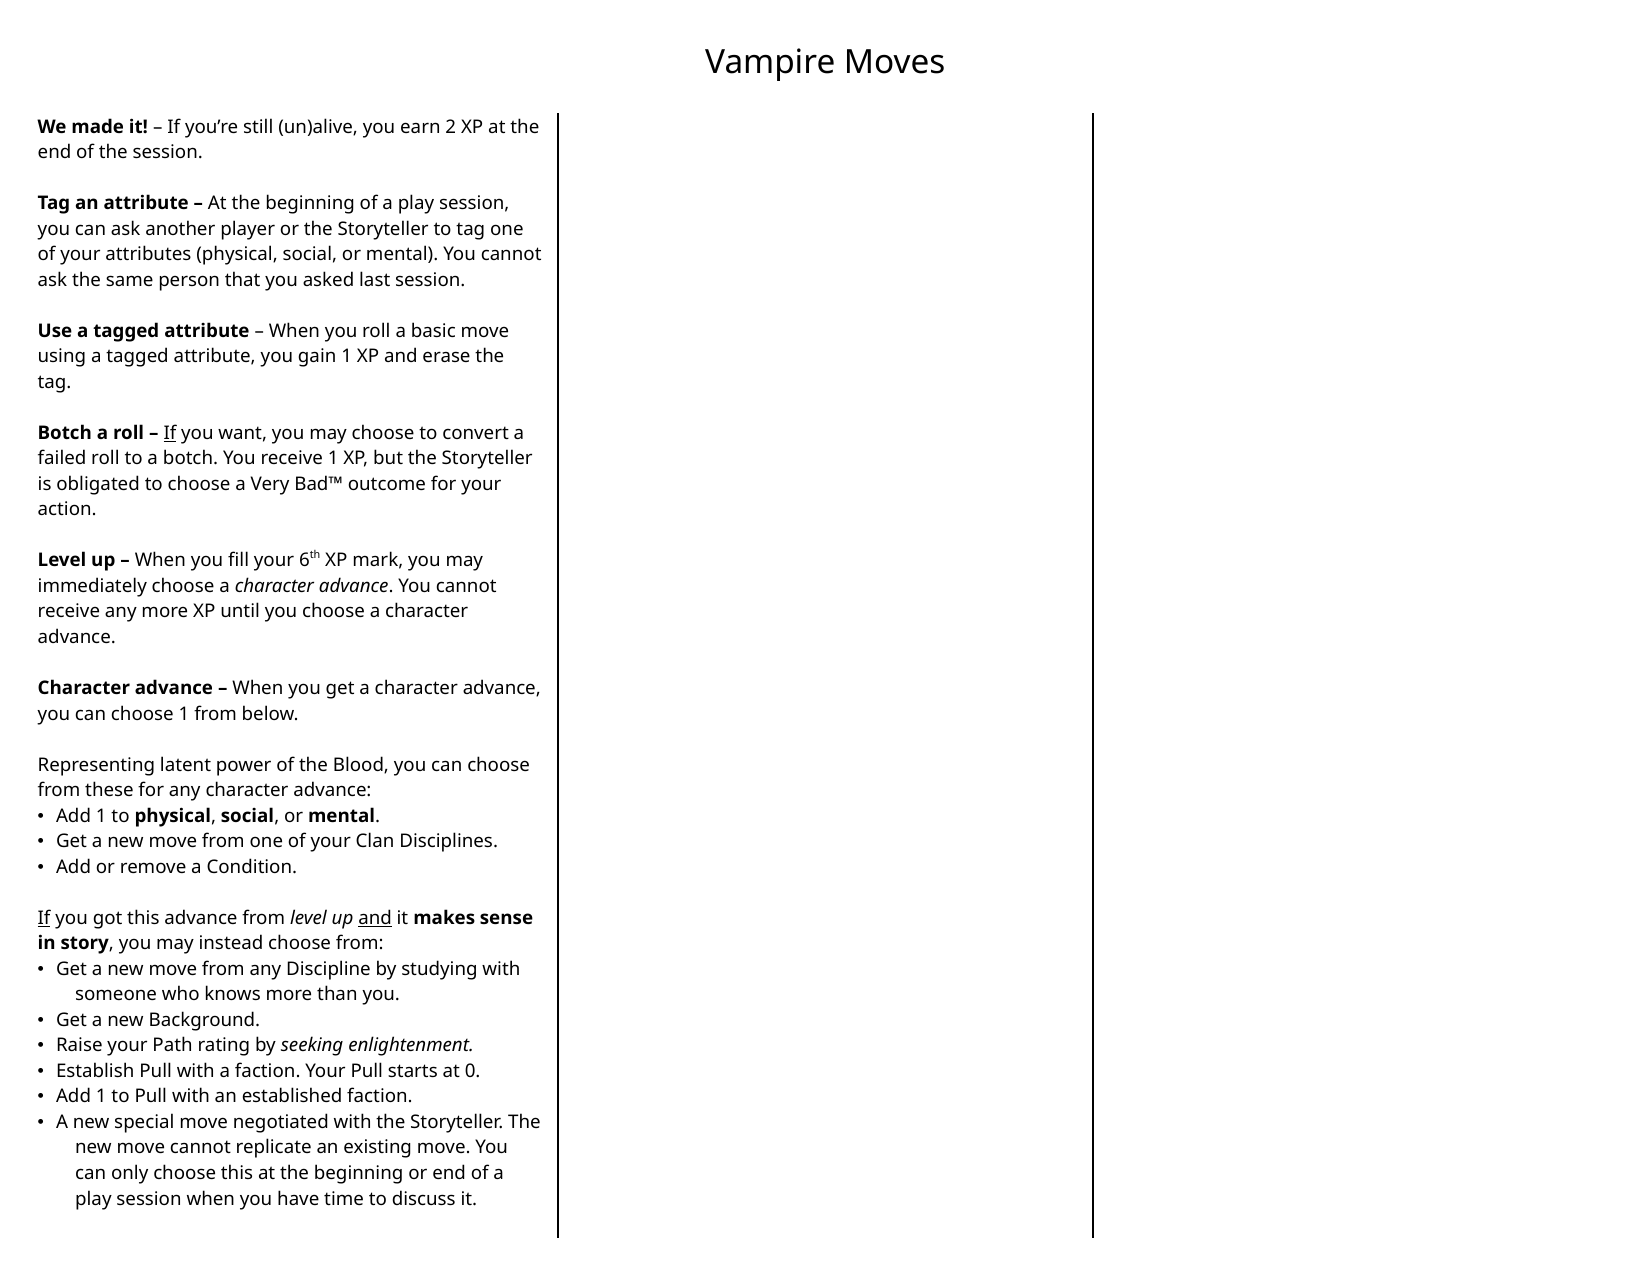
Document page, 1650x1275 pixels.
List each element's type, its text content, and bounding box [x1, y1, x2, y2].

text Use a tagged attribute – When you roll a basic move using a tagged attribute, you gain 1 XP and erase the tag. [37, 317, 542, 394]
text Tag an attribute – At the beginning of a play session, you can ask another player or the Storyteller to tag one of your attributes (physical, social, or mental). You cannot ask the same person that you asked last session. [37, 189, 542, 292]
list Add 1 to physical, social, or mental. [37, 802, 542, 827]
text If you got this advance from level up and it makes sense in story, you may instead choose from: [37, 904, 542, 955]
list Get a new Background. [37, 1006, 542, 1032]
list Get a new move from any Discipline by studying with someone who knows more than you. [37, 955, 542, 1006]
subtitle A new special move negotiated with the Storyteller. The new move cannot replicate an existing move. You can only choose this at the beginning or end of a play session when you have time to discuss it. [37, 1108, 542, 1210]
text Character advance – When you get a character advance, you can choose 1 from below. [37, 674, 542, 725]
text Level up – When you fill your 6th XP mark, you may immediately choose a character advance. You cannot receive any more XP until you choose a character advance. [37, 547, 542, 649]
list Raise your Path rating by seeking enlightenment. [37, 1032, 542, 1057]
list Establish Pull with a faction. Your Pull starts at 0. [37, 1057, 542, 1083]
text We made it! – If you’re still (un)alive, you earn 2 XP at the end of the session. [37, 113, 542, 164]
text Representing latent power of the Blood, you can choose from these for any character advance: [37, 751, 542, 802]
subtitle Add 1 to Pull with an established faction. [37, 1083, 542, 1108]
text Botch a roll – If you want, you may choose to convert a failed roll to a botch. You receive 1 XP, but the Storyteller is obligated to choose a Very Bad™ outcome for your action. [37, 419, 542, 521]
list Add or remove a Condition. [37, 853, 542, 878]
list Get a new move from one of your Clan Disciplines. [37, 827, 542, 853]
